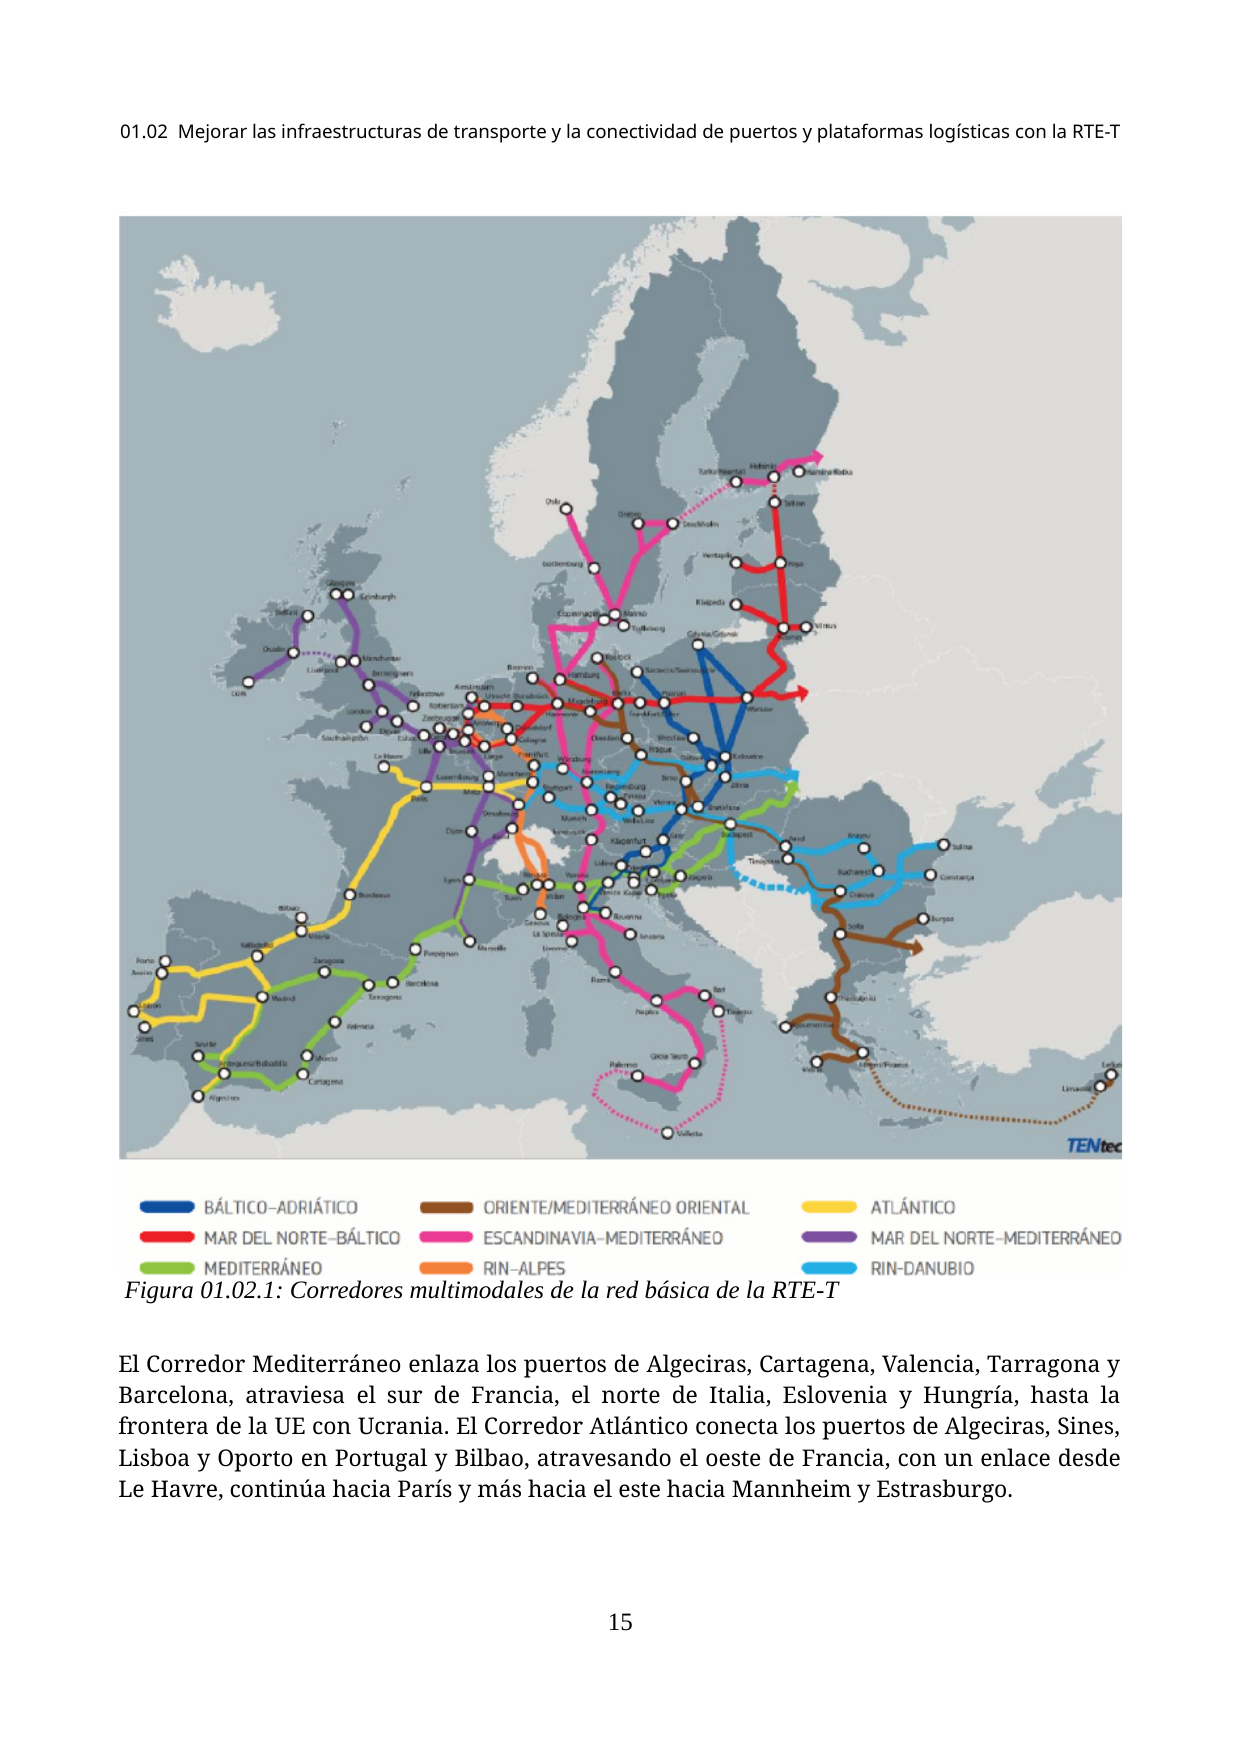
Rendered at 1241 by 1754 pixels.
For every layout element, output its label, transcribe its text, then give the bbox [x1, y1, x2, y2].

text El Corredor Mediterráneo enlaza los puertos de Algeciras, Cartagena, Valencia, Tarragona y Barcelona, atraviesa el sur de Francia, el norte de Italia, Eslovenia y Hungría, hasta la frontera de la UE con Ucrania. El Corredor Atlántico conecta los puertos de Algeciras, Sines, Lisboa y Oporto en Portugal y Bilbao, atravesando el oeste de Francia, con un enlace desde Le Havre, continúa hacia París y más hacia el este hacia Mannheim y Estrasburgo. [118, 1348, 1122, 1504]
text Figura 1.2.1: Corredores multimodales de la red básica de la RTE-T [118, 1276, 1122, 1304]
